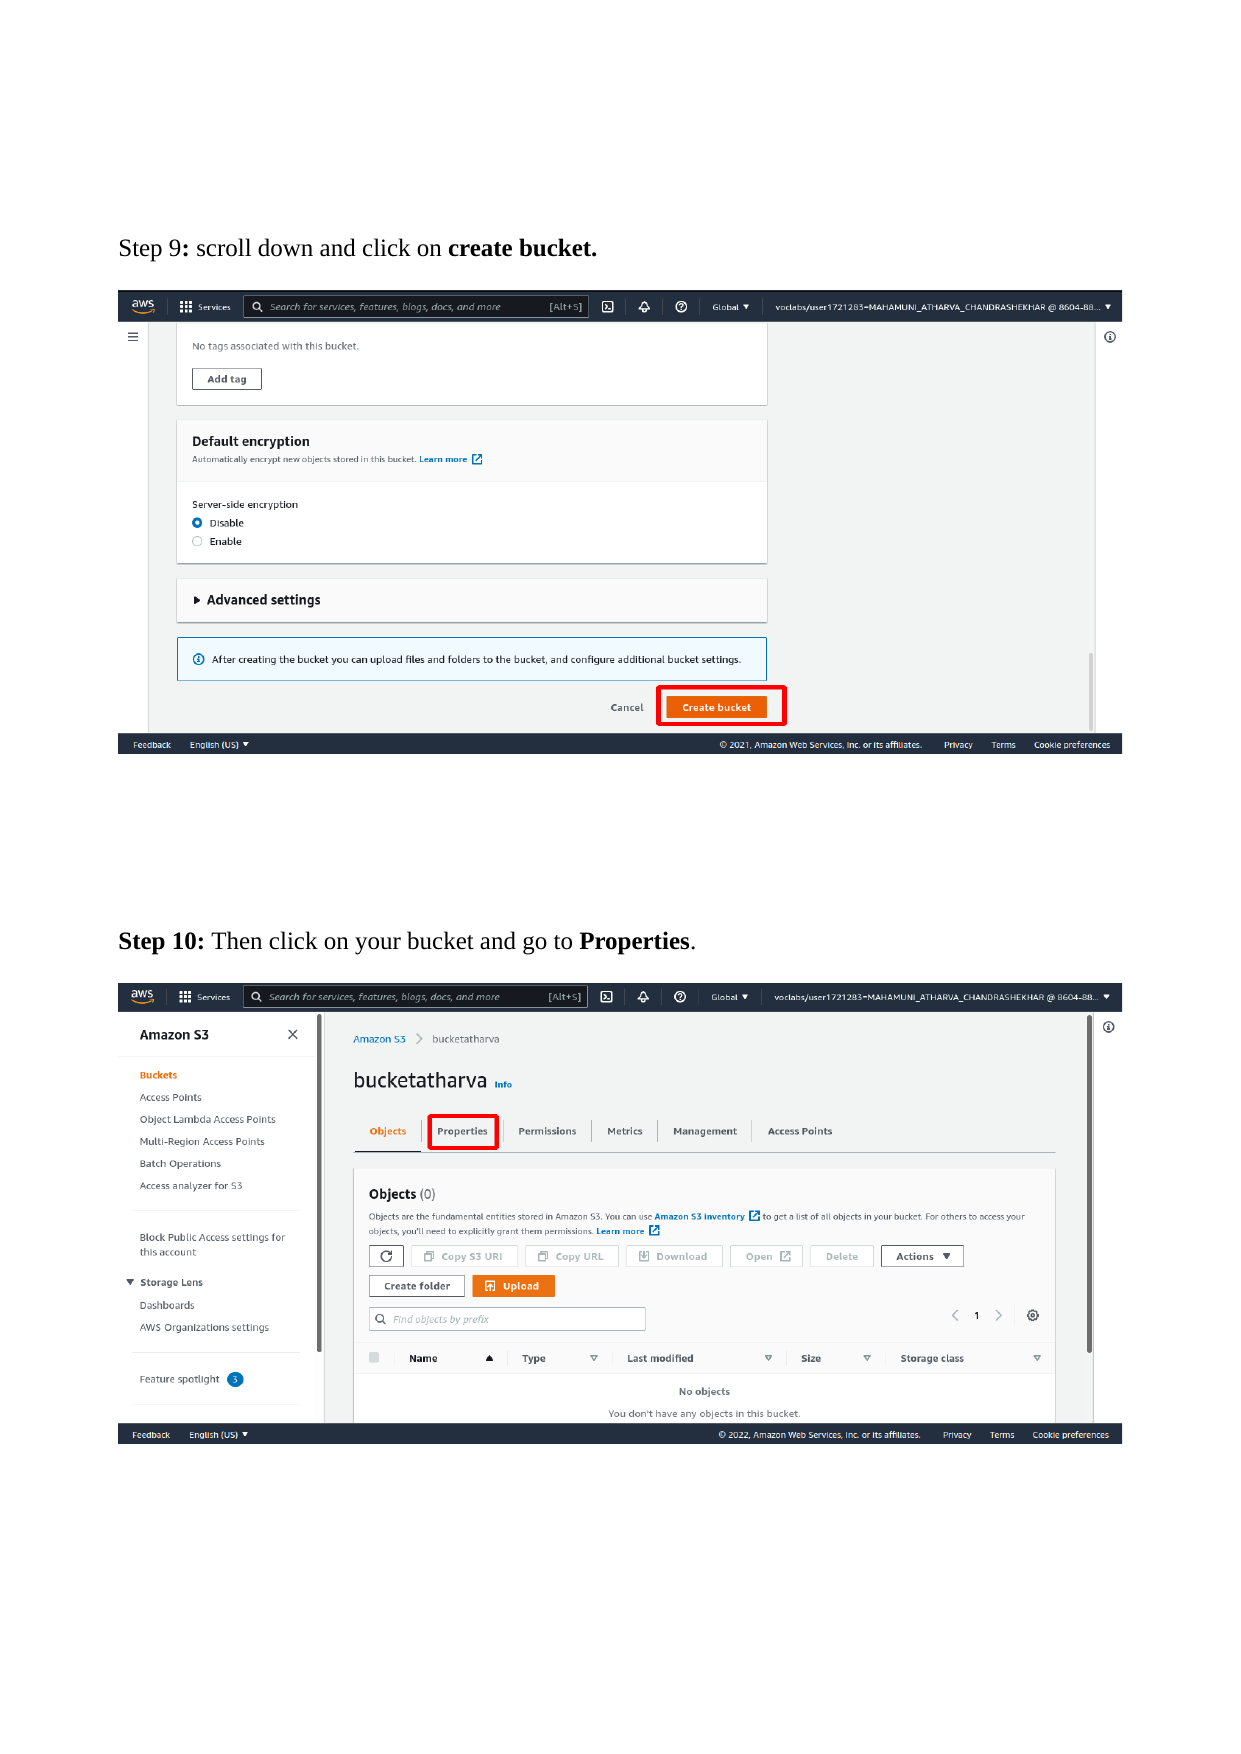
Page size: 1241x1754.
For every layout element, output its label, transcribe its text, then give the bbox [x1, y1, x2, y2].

picture [118, 983, 1123, 1444]
text Step 10: Then click on your bucket and go to Properties. [118, 926, 1122, 955]
picture [118, 290, 1123, 754]
text Step 9: scroll down and click on create bucket. [118, 233, 1122, 262]
